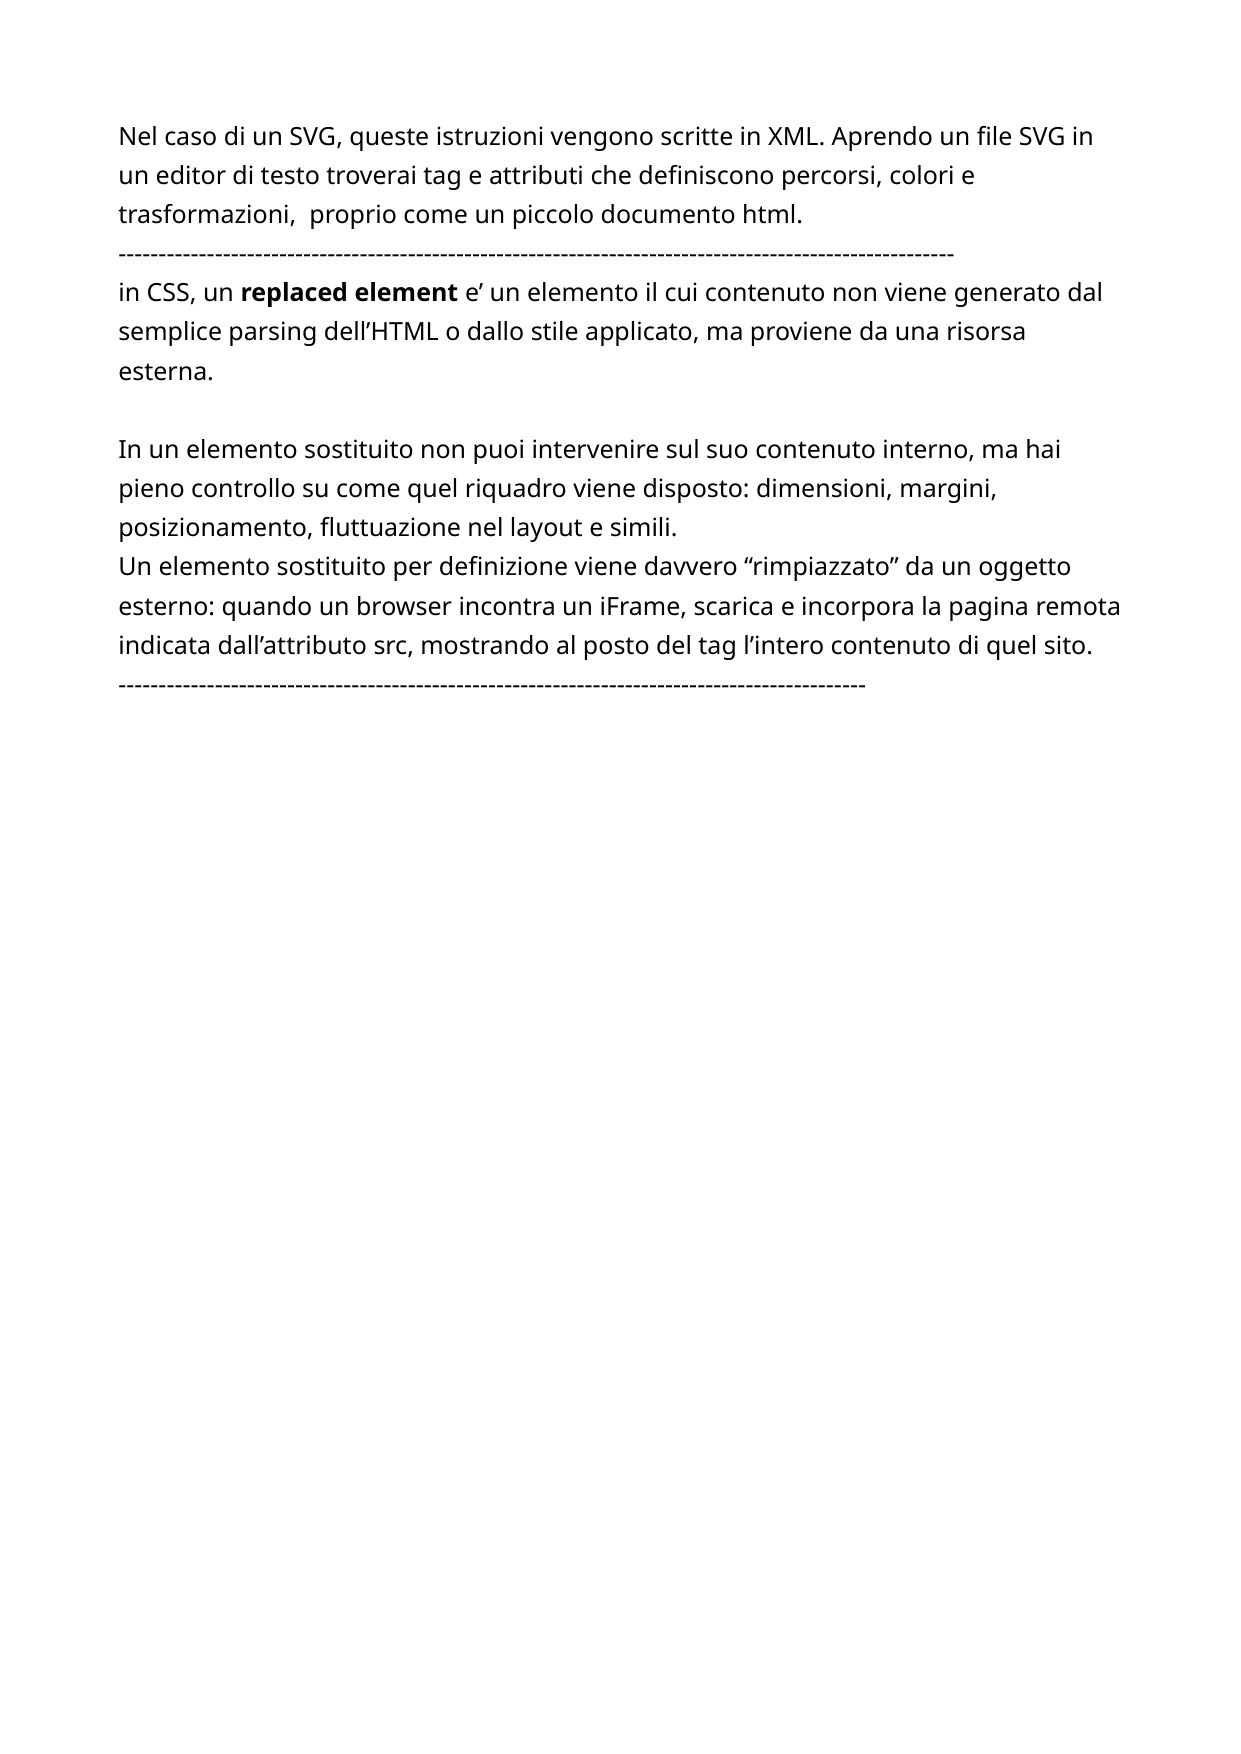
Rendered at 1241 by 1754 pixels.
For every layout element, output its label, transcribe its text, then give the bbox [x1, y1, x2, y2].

text Nel caso di un SVG, queste istruzioni vengono scritte in XML. Aprendo un file SVG in un editor di testo troverai tag e attributi che definiscono percorsi, colori e trasformazioni, proprio come un piccolo documento html. [118, 118, 1122, 231]
text -------------------------------------------------------------------------------------------------------- [118, 236, 1122, 270]
text In un elemento sostituito non puoi intervenire sul suo contenuto interno, ma hai pieno controllo su come quel riquadro viene disposto: dimensioni, margini, posizionamento, fluttuazione nel layout e simili. [118, 431, 1122, 544]
text in CSS, un replaced element e’ un elemento il cui contenuto non viene generato dal semplice parsing dell’HTML o dallo stile applicato, ma proviene da una risorsa esterna. [118, 275, 1122, 387]
text Un elemento sostituito per definizione viene davvero “rimpiazzato” da un oggetto esterno: quando un browser incontra un iFrame, scarica e incorpora la pagina remota indicata dall’attributo src, mostrando al posto del tag l’intero contenuto di quel sito. [118, 549, 1122, 661]
text --------------------------------------------------------------------------------------------- [118, 666, 1122, 701]
